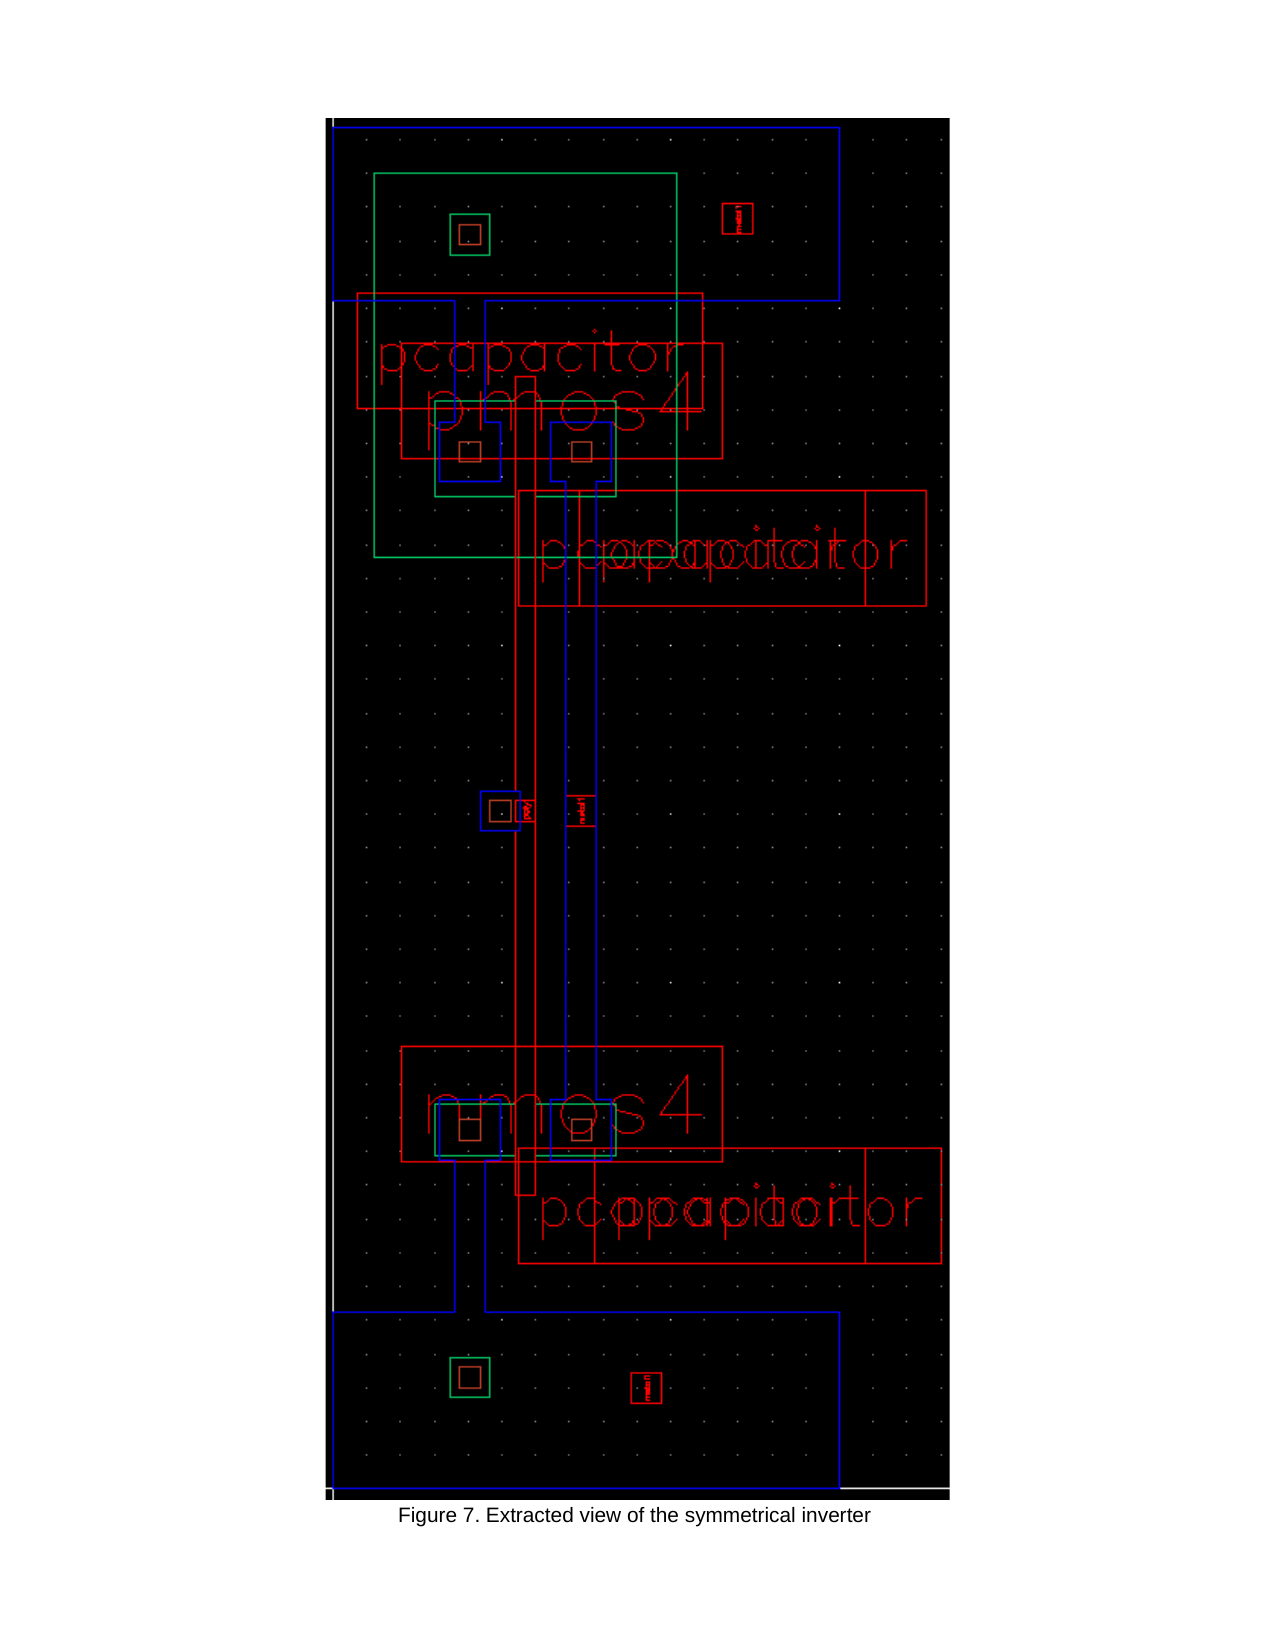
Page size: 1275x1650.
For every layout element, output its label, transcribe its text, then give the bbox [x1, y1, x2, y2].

text Figure 7. Extracted view of the symmetrical inverter [118, 118, 1157, 1527]
picture [325, 118, 950, 1500]
